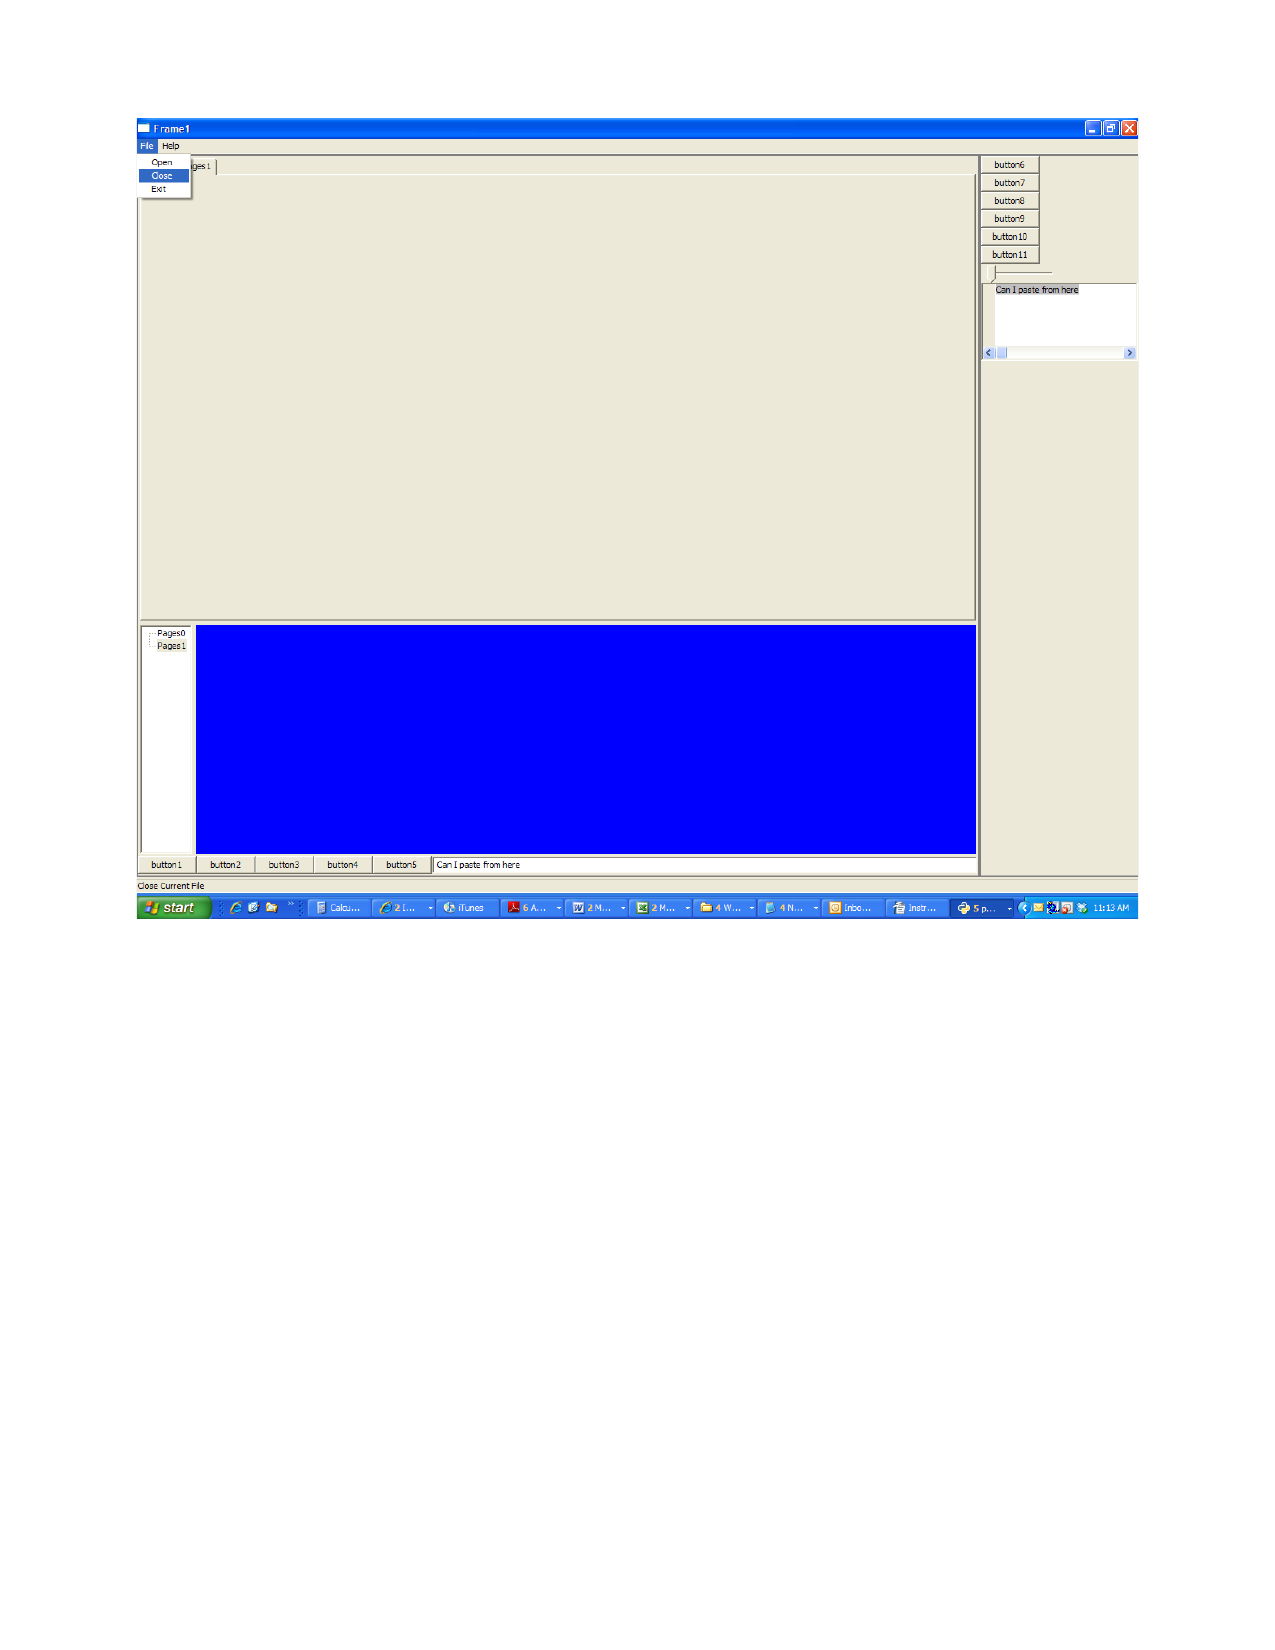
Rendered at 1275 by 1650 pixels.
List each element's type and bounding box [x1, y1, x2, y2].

picture [136, 118, 1139, 919]
